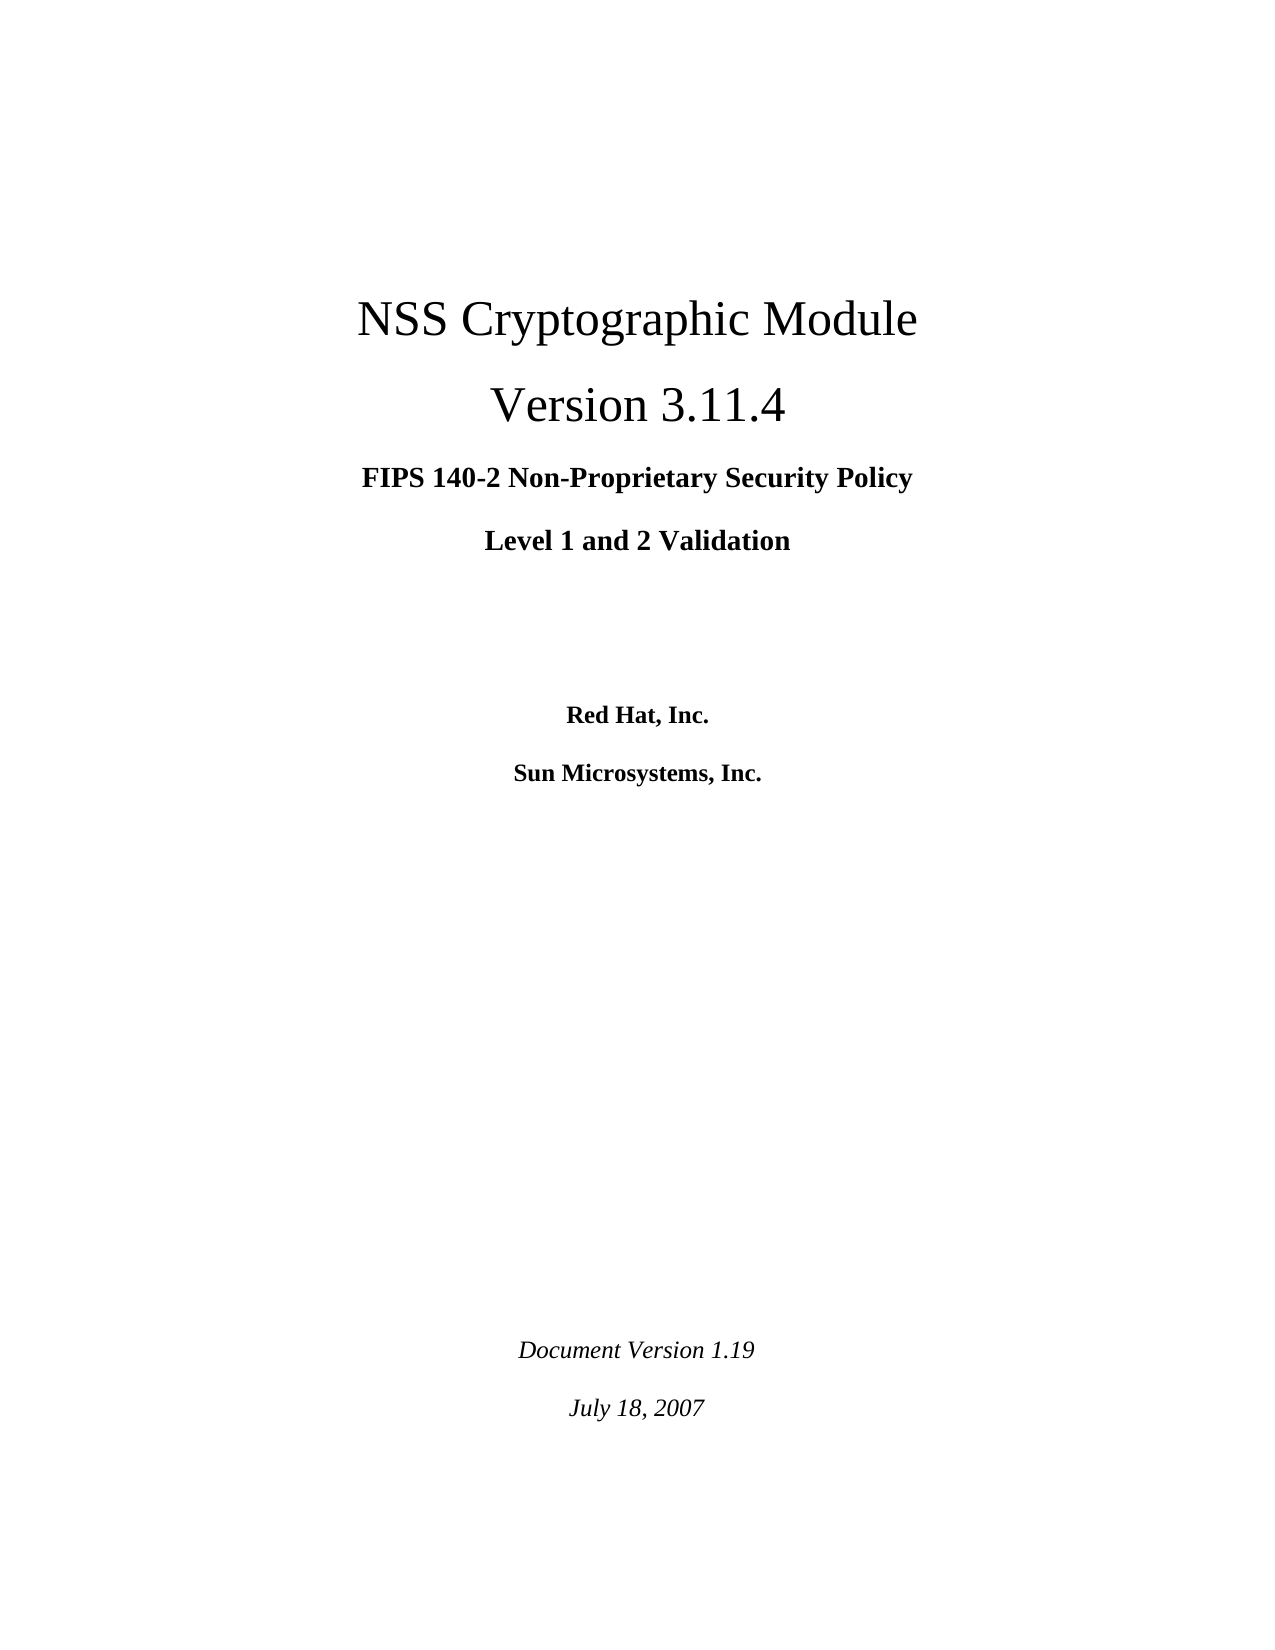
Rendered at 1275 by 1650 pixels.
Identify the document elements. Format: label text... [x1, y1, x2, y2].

text Level 1 and 2 Validation [118, 524, 1157, 556]
text NSS Cryptographic Module [118, 291, 1157, 346]
text FIPS 140-2 Non-Proprietary Security Policy [118, 462, 1157, 494]
text Document Version 1.19 [118, 1336, 1157, 1364]
text Red Hat, Inc. [118, 702, 1157, 729]
text July 18, 2007 [118, 1394, 1157, 1422]
text Sun Microsystems, Inc. [118, 759, 1157, 787]
text Version 3.11.4 [118, 376, 1157, 432]
